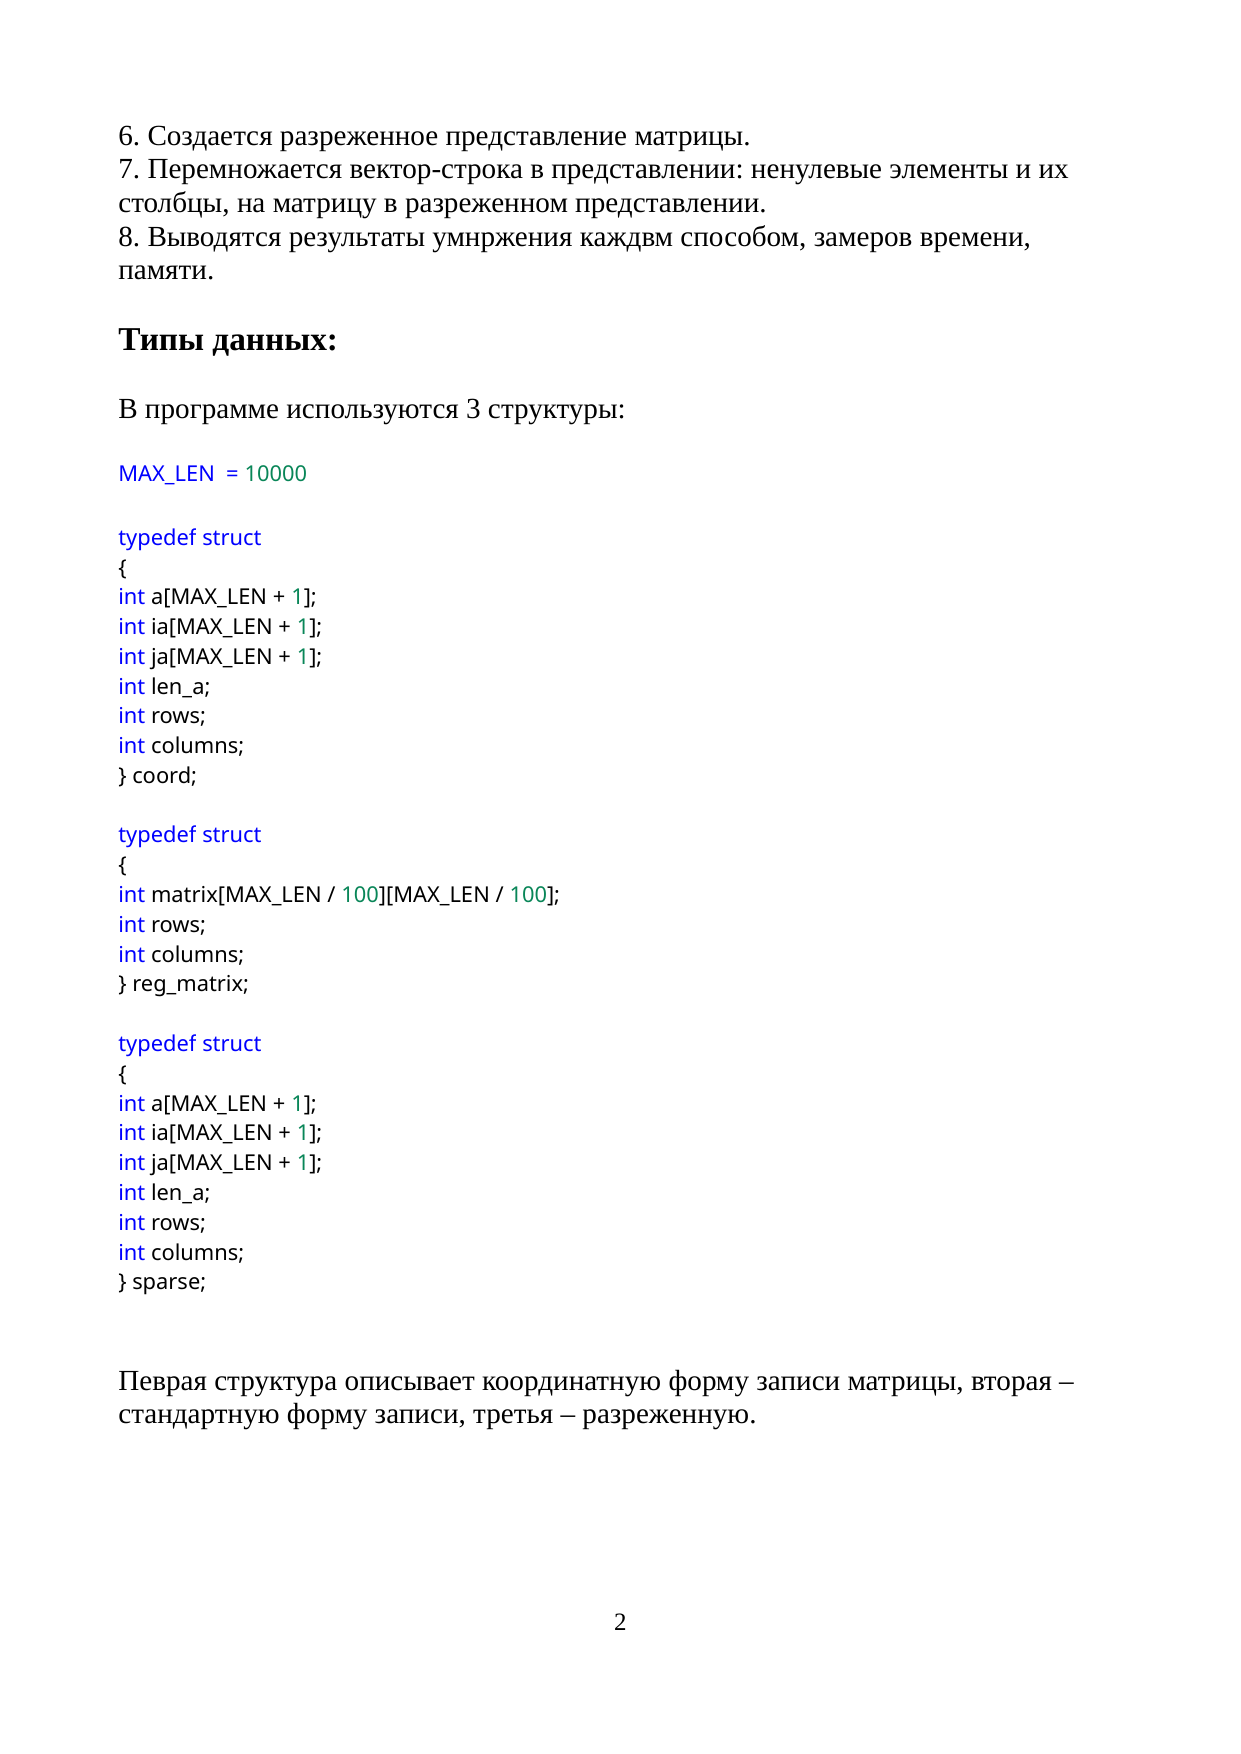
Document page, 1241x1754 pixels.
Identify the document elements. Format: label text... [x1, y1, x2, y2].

text int ja[MAX_LEN + 1]; [118, 641, 1122, 671]
text Типы данных: [118, 319, 1122, 358]
text int rows; [118, 1207, 1122, 1236]
text { [118, 551, 1122, 581]
text int a[MAX_LEN + 1]; [118, 1087, 1122, 1117]
text 6. Создается разреженное представление матрицы. [118, 118, 1122, 152]
text 7. Перемножается вектор-строка в представлении: ненулевые элементы и их столбцы, на матрицу в разреженном представлении. [118, 152, 1122, 219]
text int matrix[MAX_LEN / 100][MAX_LEN / 100]; [118, 879, 1122, 909]
text } sparse; [118, 1266, 1122, 1296]
text int columns; [118, 730, 1122, 760]
text MAX_LEN = 10000 [118, 458, 1122, 488]
text } coord; [118, 760, 1122, 790]
text int ja[MAX_LEN + 1]; [118, 1147, 1122, 1177]
text typedef struct [118, 819, 1122, 849]
text { [118, 1058, 1122, 1087]
text typedef struct [118, 1028, 1122, 1058]
text { [118, 849, 1122, 879]
text 8. Выводятся результаты умнржения каждвм способом, замеров времени, памяти. [118, 219, 1122, 286]
text int a[MAX_LEN + 1]; [118, 581, 1122, 611]
text int columns; [118, 1236, 1122, 1266]
text int rows; [118, 700, 1122, 730]
text int ia[MAX_LEN + 1]; [118, 1117, 1122, 1147]
text } reg_matrix; [118, 968, 1122, 998]
text int ia[MAX_LEN + 1]; [118, 611, 1122, 641]
text int len_a; [118, 1177, 1122, 1207]
text Певрая структура описывает координатную форму записи матрицы, вторая – стандартную форму записи, третья – разреженную. [118, 1363, 1122, 1430]
text В программе используются 3 структуры: [118, 391, 1122, 425]
text typedef struct [118, 522, 1122, 551]
text int columns; [118, 939, 1122, 968]
text int len_a; [118, 671, 1122, 700]
text int rows; [118, 909, 1122, 939]
